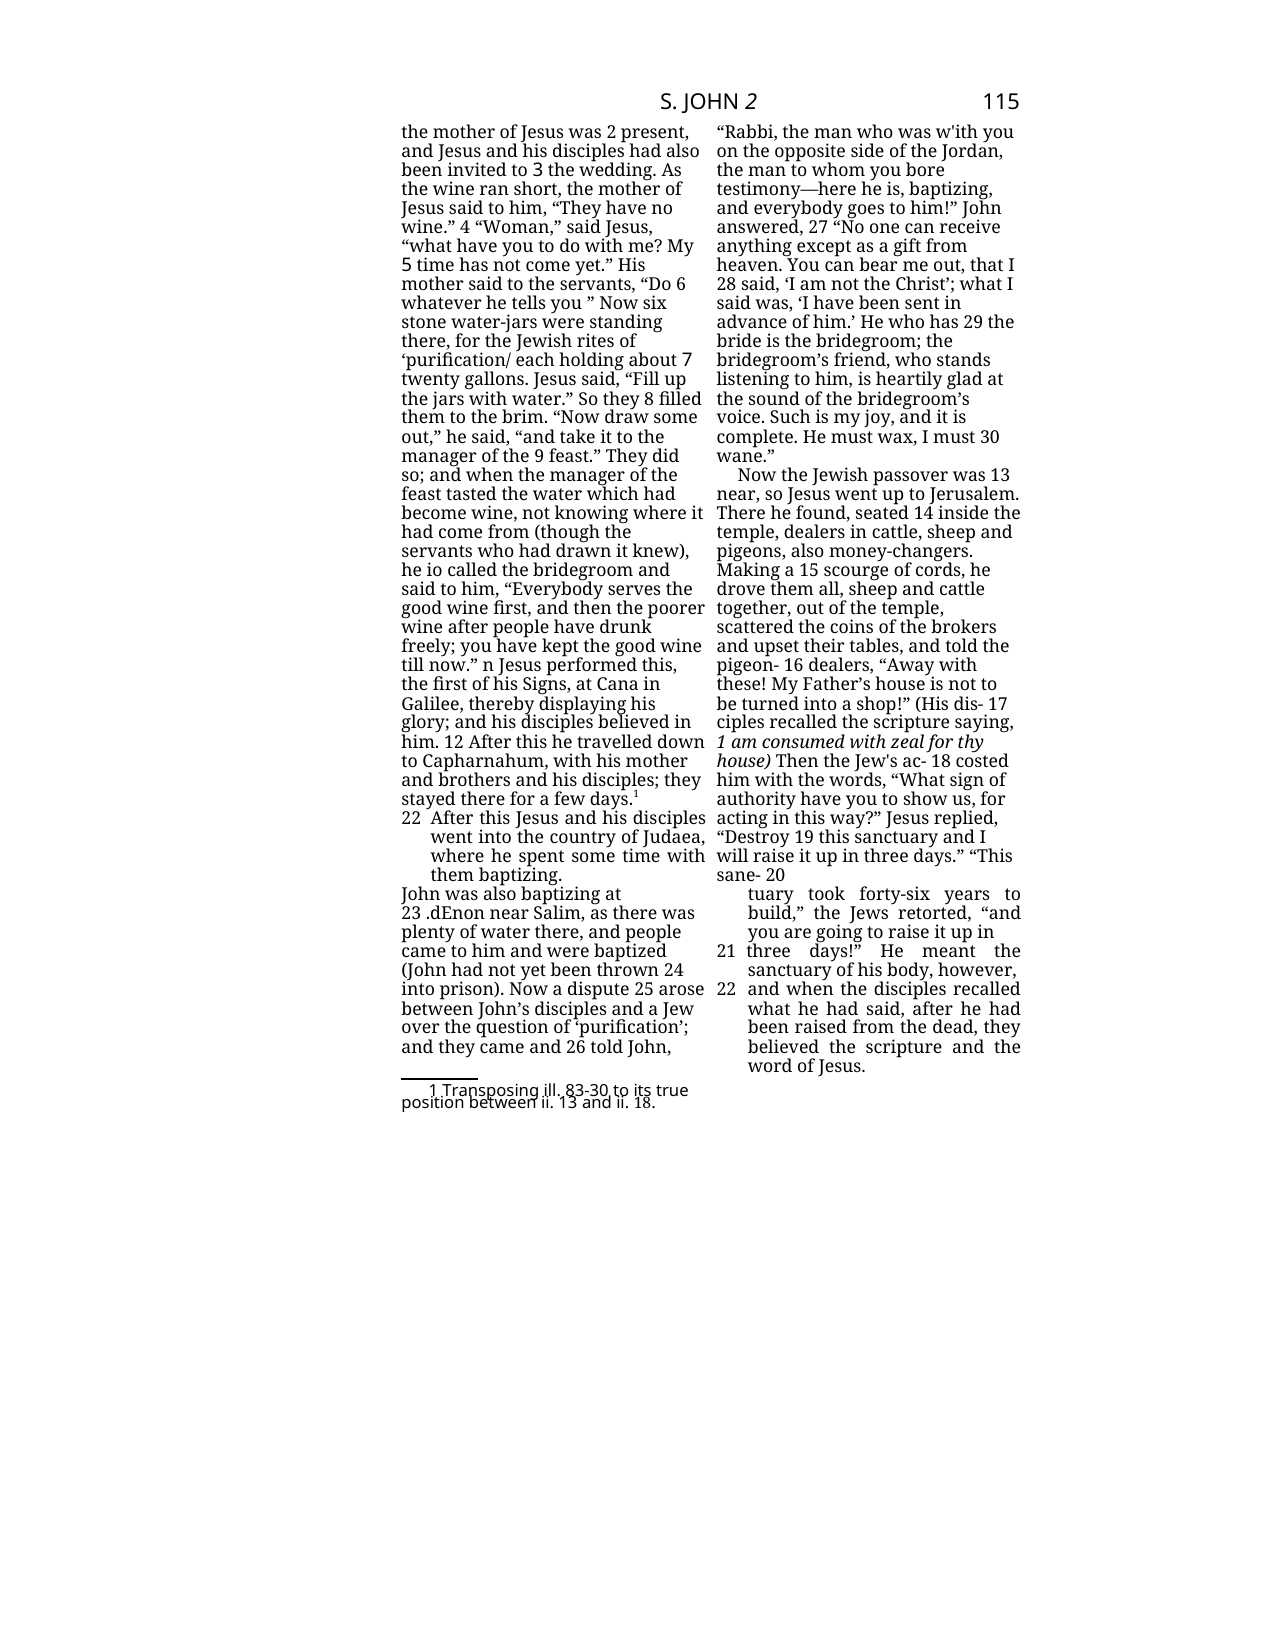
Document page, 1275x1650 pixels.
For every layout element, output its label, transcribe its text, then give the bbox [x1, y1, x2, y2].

text Transposing ill. 83-30 to its true posi­tion between ii. 13 and ii. 18. [401, 1086, 706, 1112]
text “Rabbi, the man who was w'ith you on the opposite side of the Jordan, the man to whom you bore testimony—here he is, baptizing, and everybody goes to him!” John answered, 27 “No one can receive anything except as a gift from heaven. You can bear me out, that I 28 said, ‘I am not the Christ’; what I said was, ‘I have been sent in advance of him.’ He who has 29 the bride is the bridegroom; the bridegroom’s friend, who stands listening to him, is heartily glad at the sound of the bridegroom’s voice. Such is my joy, and it is complete. He must wax, I must 30 wane.” [716, 123, 1021, 466]
list three days!” He meant the sanctuary of his body, however, [716, 942, 1021, 981]
text Now the Jewish passover was 13 near, so Jesus went up to Jeru­salem. There he found, seated 14 inside the temple, dealers in cat­tle, sheep and pigeons, also money-changers. Making a 15 scourge of cords, he drove them all, sheep and cattle together, out of the temple, scattered the coins of the brokers and upset their tables, and told the pigeon- 16 dealers, “Away with these! My Father’s house is not to be turned into a shop!” (His dis- 17 ciples recalled the scripture say­ing, 1 am consumed with zeal for thy house) Then the Jew's ac- 18 costed him with the words, “What sign of authority have you to show us, for acting in this way?” Jesus replied, “Destroy 19 this sanctuary and I will raise it up in three days.” “This sane- 20 [716, 466, 1021, 885]
text 2 Two days later a wedding took place at Cana in Gali­lee; the mother of Jesus was 2 present, and Jesus and his dis­ciples had also been invited to 3 the wedding. As the wine ran short, the mother of Jesus said to him, “They have no wine.” 4 “Woman,” said Jesus, “what have you to do with me? My 5 time has not come yet.” His mother said to the servants, “Do 6 whatever he tells you ” Now six stone water-jars were stand­ing there, for the Jewish rites of ‘purification/ each holding about 7 twenty gallons. Jesus said, “Fill up the jars with water.” So they 8 filled them to the brim. “Now draw some out,” he said, “and take it to the manager of the 9 feast.” They did so; and when the manager of the feast tasted the water which had become wine, not knowing where it had come from (though the servants who had drawn it knew), he io called the bridegroom and said to him, “Everybody serves the good wine first, and then the poorer wine after people have drunk freely; you have kept the good wine till now.” n Jesus performed this, the first of his Signs, at Cana in Galilee, thereby displaying his glory; and his disciples believed in him. 12 After this he travelled down to Capharnahum, with his mother and brothers and his disciples; they stayed there for a few days. [401, 123, 706, 809]
text John was also baptizing at 23 .dEnon near Salim, as there was plenty of water there, and people came to him and were baptized (John had not yet been thrown 24 into prison). Now a dispute 25 arose between John’s disciples and a Jew over the question of ‘purification’; and they came and 26 told John, [401, 885, 706, 1057]
list After this Jesus and his dis­ciples went into the country of Judaea, where he spent some time with them baptizing. [401, 809, 706, 885]
text tuary took forty-six years to build,” the Jews retorted, “and you are going to raise it up in [748, 885, 1021, 942]
list and when the disciples recalled what he had said, after he had been raised from the dead, they believed the scripture and the word of Jesus. [716, 981, 1021, 1076]
